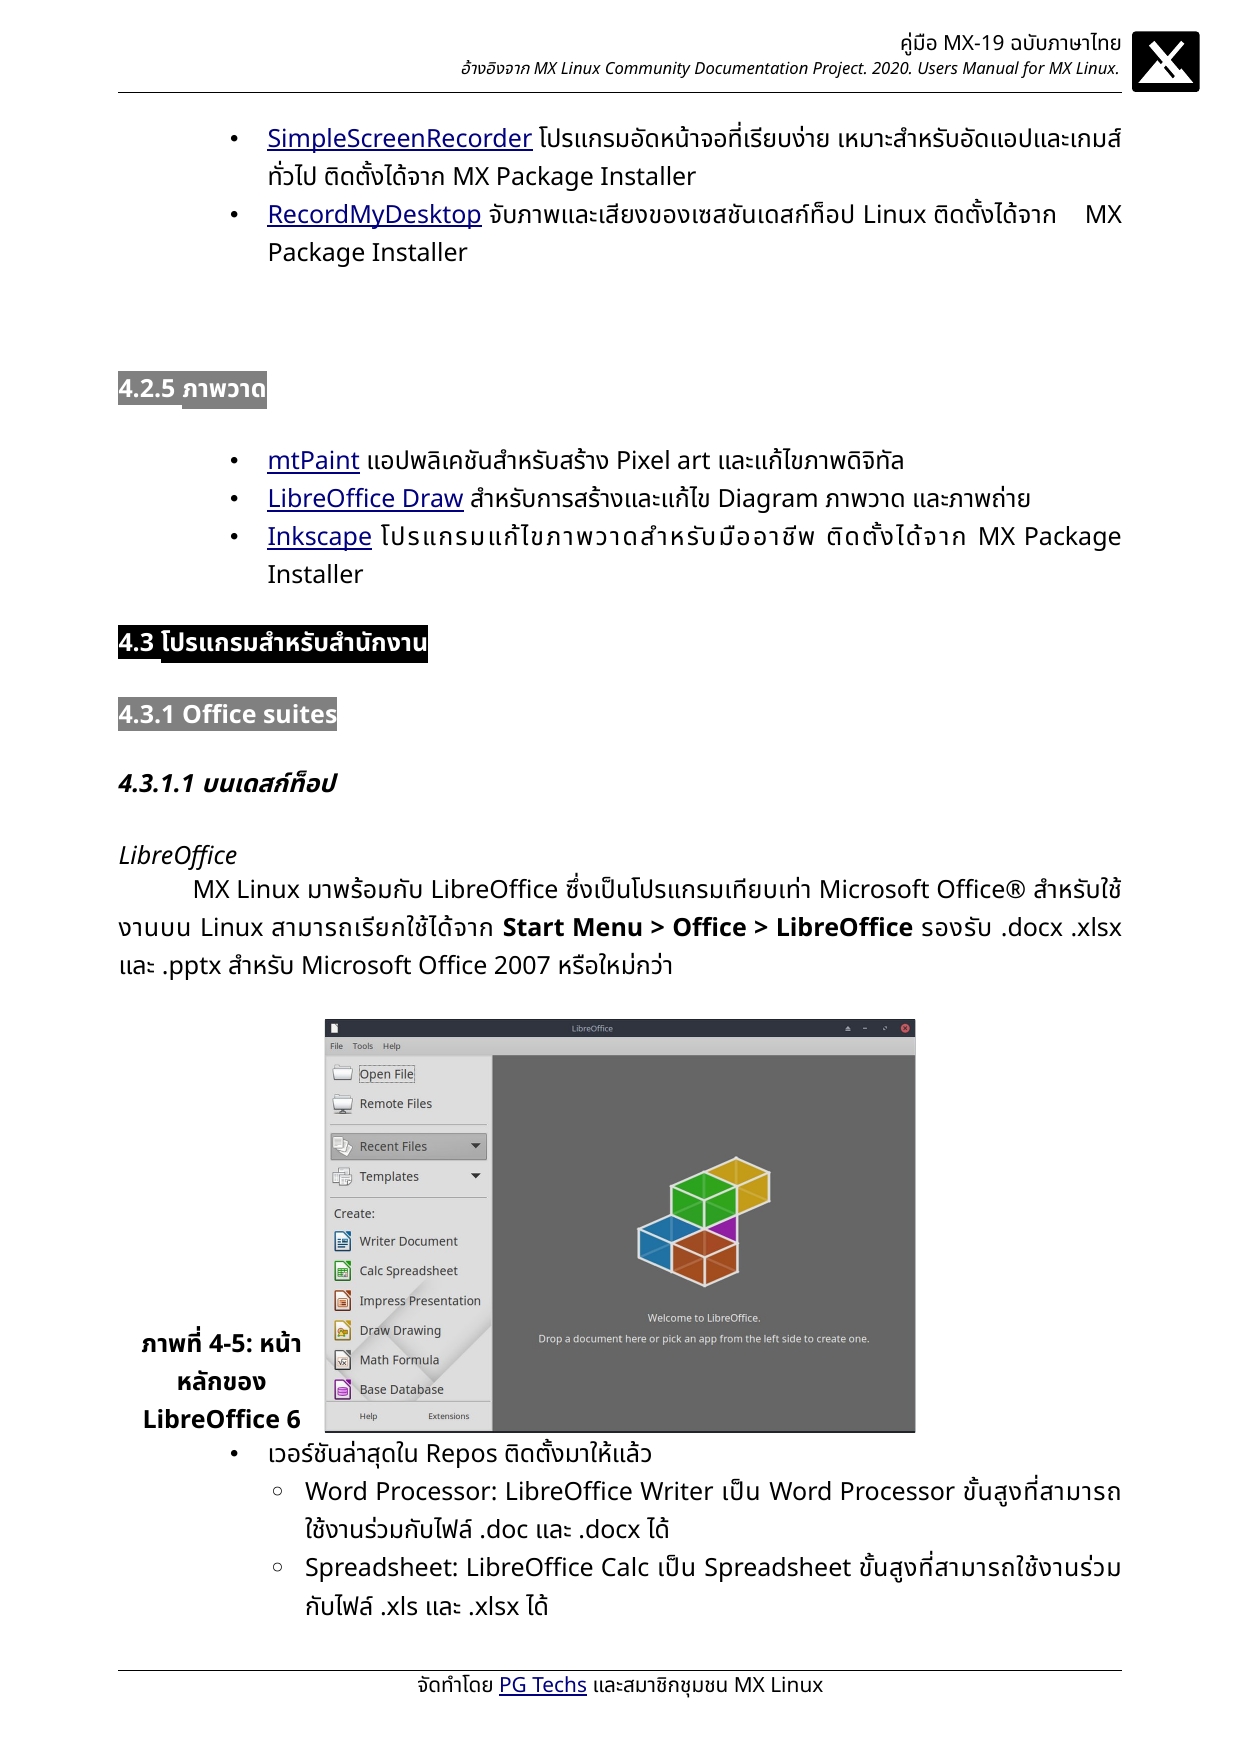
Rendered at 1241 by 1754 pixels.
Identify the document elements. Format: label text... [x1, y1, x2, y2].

list RecordMyDesktop จับภาพและเสียงของเซสชันเดสก์ท็อป Linux ติดตั้งได้จาก MX Package Installer [230, 197, 1122, 269]
text LibreOffice [118, 837, 1122, 871]
list Inkscape โปรแกรมแก้ไขภาพวาดสำหรับมืออาชีพ ติดตั้งได้จาก MX Package Installer [230, 519, 1122, 591]
list Word Processor: LibreOffice Writer เป็น Word Processor ขั้นสูงที่สามารถ ใช้งานร่วมกับไฟล์ .doc และ .docx ได้ [267, 1474, 1122, 1550]
text ภาพที่ 4-5: หน้าหลักของ LibreOffice 6 [118, 1326, 1122, 1436]
list SimpleScreenRecorder โปรแกรมอัดหน้าจอที่เรียบง่าย เหมาะสำหรับอัดแอปและเกมส์ทั่วไป ติดตั้งได้จาก MX Package Installer [230, 121, 1122, 197]
text 4.2.5 ภาพวาด [118, 371, 1122, 409]
list LibreOffice Draw สำหรับการสร้างและแก้ไข Diagram ภาพวาด และภาพถ่าย [230, 481, 1122, 519]
list Spreadsheet: LibreOffice Calc เป็น Spreadsheet ขั้นสูงที่สามารถใช้งานร่วมกับไฟล์ .xls และ .xlsx ได้ [267, 1550, 1122, 1626]
text 4.3.1 Office suites [118, 697, 1122, 731]
text 4.3.1.1 บนเดสก์ท็อป [118, 765, 1122, 803]
text MX Linux มาพร้อมกับ LibreOffice ซึ่งเป็นโปรแกรมเทียบเท่า Microsoft Office® สำหรับใช้งานบน Linux สามารถเรียกใช้ได้จาก Start Menu > Office > LibreOffice รองรับ .docx .xlsx และ .pptx สำหรับ Microsoft Office 2007 หรือใหม่กว่า [118, 871, 1122, 986]
picture [324, 1019, 916, 1433]
list เวอร์ชันล่าสุดใน Repos ติดตั้งมาให้แล้ว [230, 1436, 1122, 1474]
text 4.3 โปรแกรมสำหรับสำนักงาน [118, 625, 1122, 663]
list mtPaint แอปพลิเคชันสำหรับสร้าง Pixel art และแก้ไขภาพดิจิทัล [230, 443, 1122, 481]
